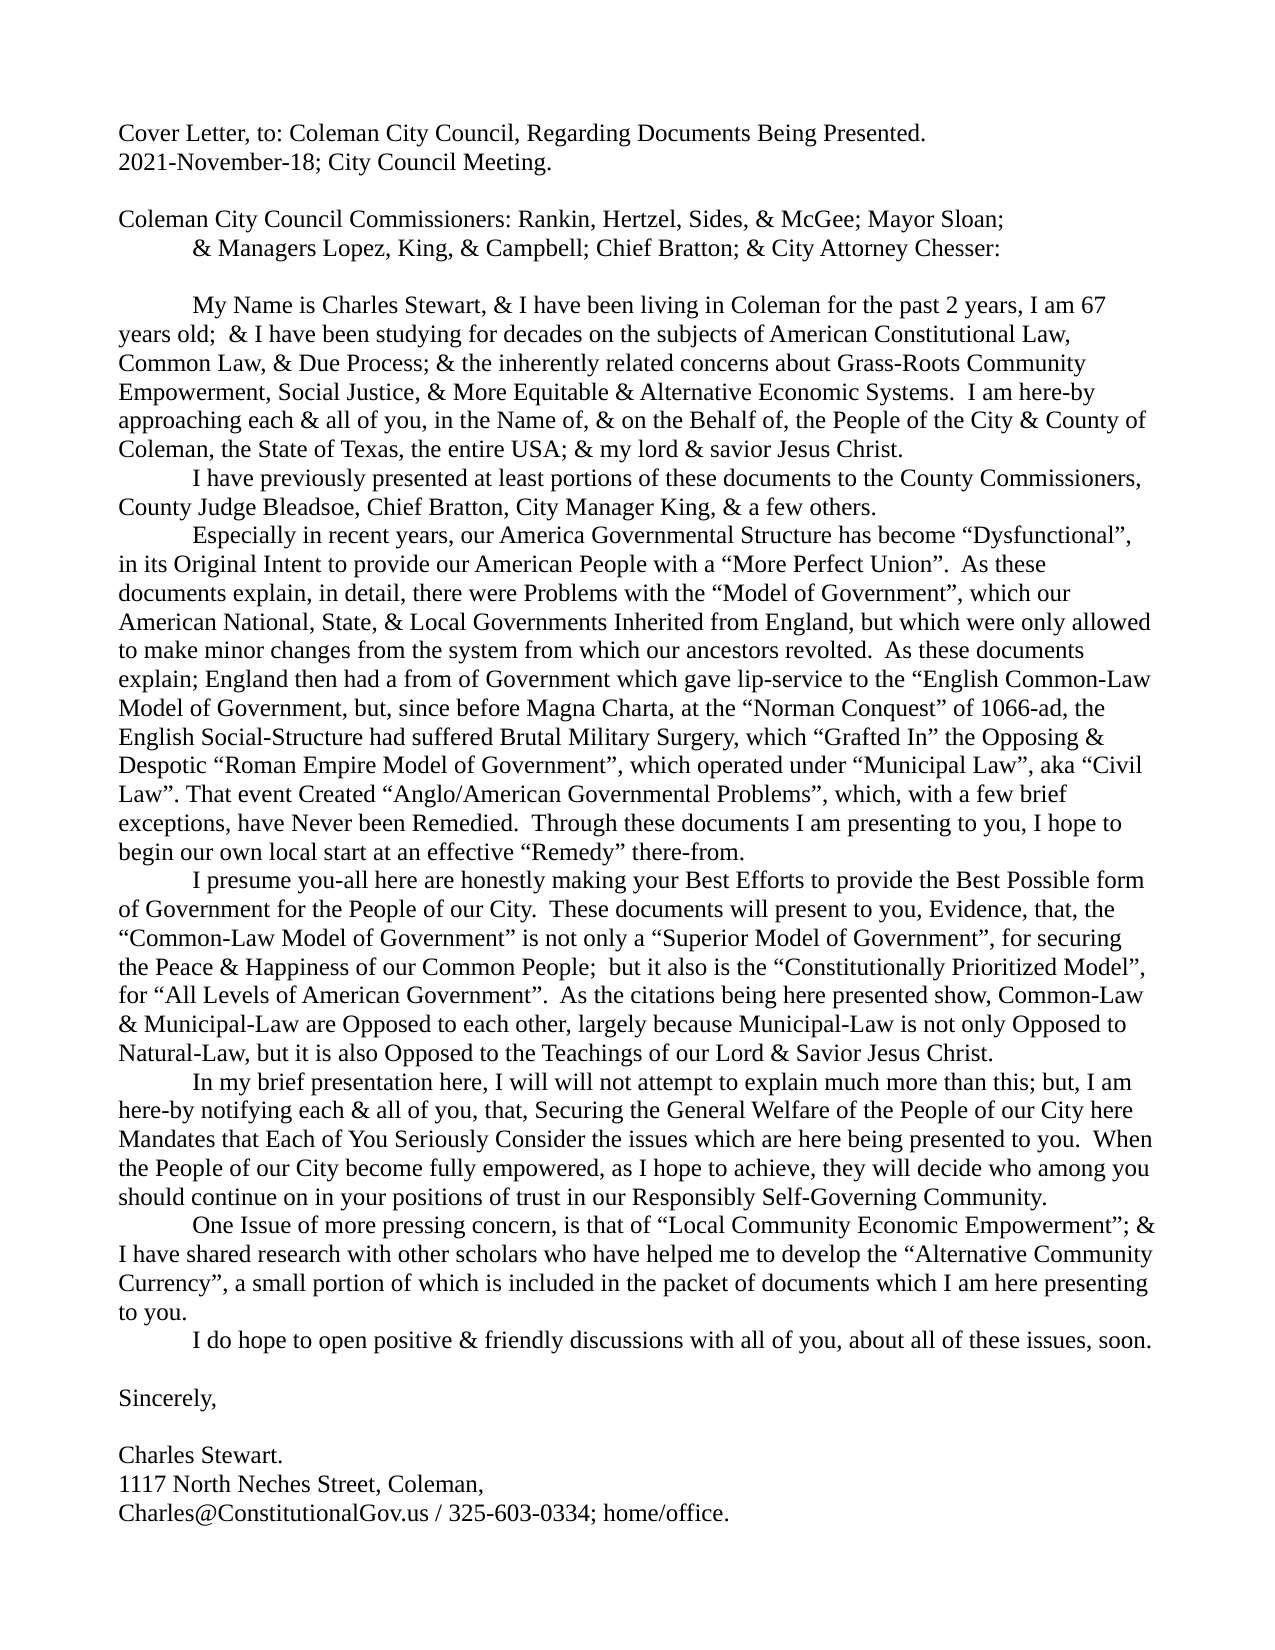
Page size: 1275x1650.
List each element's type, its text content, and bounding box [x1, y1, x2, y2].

text Cover Letter, to: Coleman City Council, Regarding Documents Being Presented. 2021-November-18; City Council Meeting. Coleman City Council Commissioners: Rankin, Hertzel, Sides, & McGee; Mayor Sloan; & Managers Lopez, King, & Campbell; Chief Bratton; & City Attorney Chesser: My Name is Charles Stewart, & I have been living in Coleman for the past 2 years, I am 67 years old; & I have been studying for decades on the subjects of American Constitutional Law, Common Law, & Due Process; & the inherently related concerns about Grass-Roots Community Empowerment, Social Justice, & More Equitable & Alternative Economic Systems. I am here-by approaching each & all of you, in the Name of, & on the Behalf of, the People of the City & County of Coleman, the State of Texas, the entire USA; & my lord & savior Jesus Christ. I have previously presented at least portions of these documents to the County Commissioners, County Judge Bleadsoe, Chief Bratton, City Manager King, & a few others. Especially in recent years, our America Governmental Structure has become “Dysfunctional”, in its Original Intent to provide our American People with a “More Perfect Union”. As these documents explain, in detail, there were Problems with the “Model of Government”, which our American National, State, & Local Governments Inherited from England, but which were only allowed to make minor changes from the system from which our ancestors revolted. As these documents explain; England then had a from of Government which gave lip-service to the “English Common-Law Model of Government, but, since before Magna Charta, at the “Norman Conquest” of 1066-ad, the English Social-Structure had suffered Brutal Military Surgery, which “Grafted In” the Opposing & Despotic “Roman Empire Model of Government”, which operated under “Municipal Law”, aka “Civil Law”. That event Created “Anglo/American Governmental Problems”, which, with a few brief exceptions, have Never been Remedied. Through these documents I am presenting to you, I hope to begin our own local start at an effective “Remedy” there-from. [118, 118, 1157, 866]
text I presume you-all here are honestly making your Best Efforts to provide the Best Possible form of Government for the People of our City. These documents will present to you, Evidence, that, the “Common-Law Model of Government” is not only a “Superior Model of Government”, for securing the Peace & Happiness of our Common People; but it also is the “Constitutionally Prioritized Model”, for “All Levels of American Government”. As the citations being here presented show, Common-Law & Municipal-Law are Opposed to each other, largely because Municipal-Law is not only Opposed to Natural-Law, but it is also Opposed to the Teachings of our Lord & Savior Jesus Christ. [118, 866, 1157, 1067]
text Charles Stewart. [118, 1441, 1157, 1469]
text In my brief presentation here, I will will not attempt to explain much more than this; but, I am here-by notifying each & all of you, that, Securing the General Welfare of the People of our City here Mandates that Each of You Seriously Consider the issues which are here being presented to you. When the People of our City become fully empowered, as I hope to achieve, they will decide who among you should continue on in your positions of trust in our Responsibly Self-Governing Community. [118, 1067, 1157, 1211]
text Charles@ConstitutionalGov.us / 325-603-0334; home/office. [118, 1498, 1157, 1527]
text Sincerely, [118, 1354, 1157, 1412]
text One Issue of more pressing concern, is that of “Local Community Economic Empowerment”; & I have shared research with other scholars who have helped me to develop the “Alternative Community Currency”, a small portion of which is included in the packet of documents which I am here presenting to you. [118, 1211, 1157, 1326]
text I do hope to open positive & friendly discussions with all of you, about all of these issues, soon. [118, 1326, 1157, 1354]
text 1117 North Neches Street, Coleman, [118, 1469, 1157, 1498]
